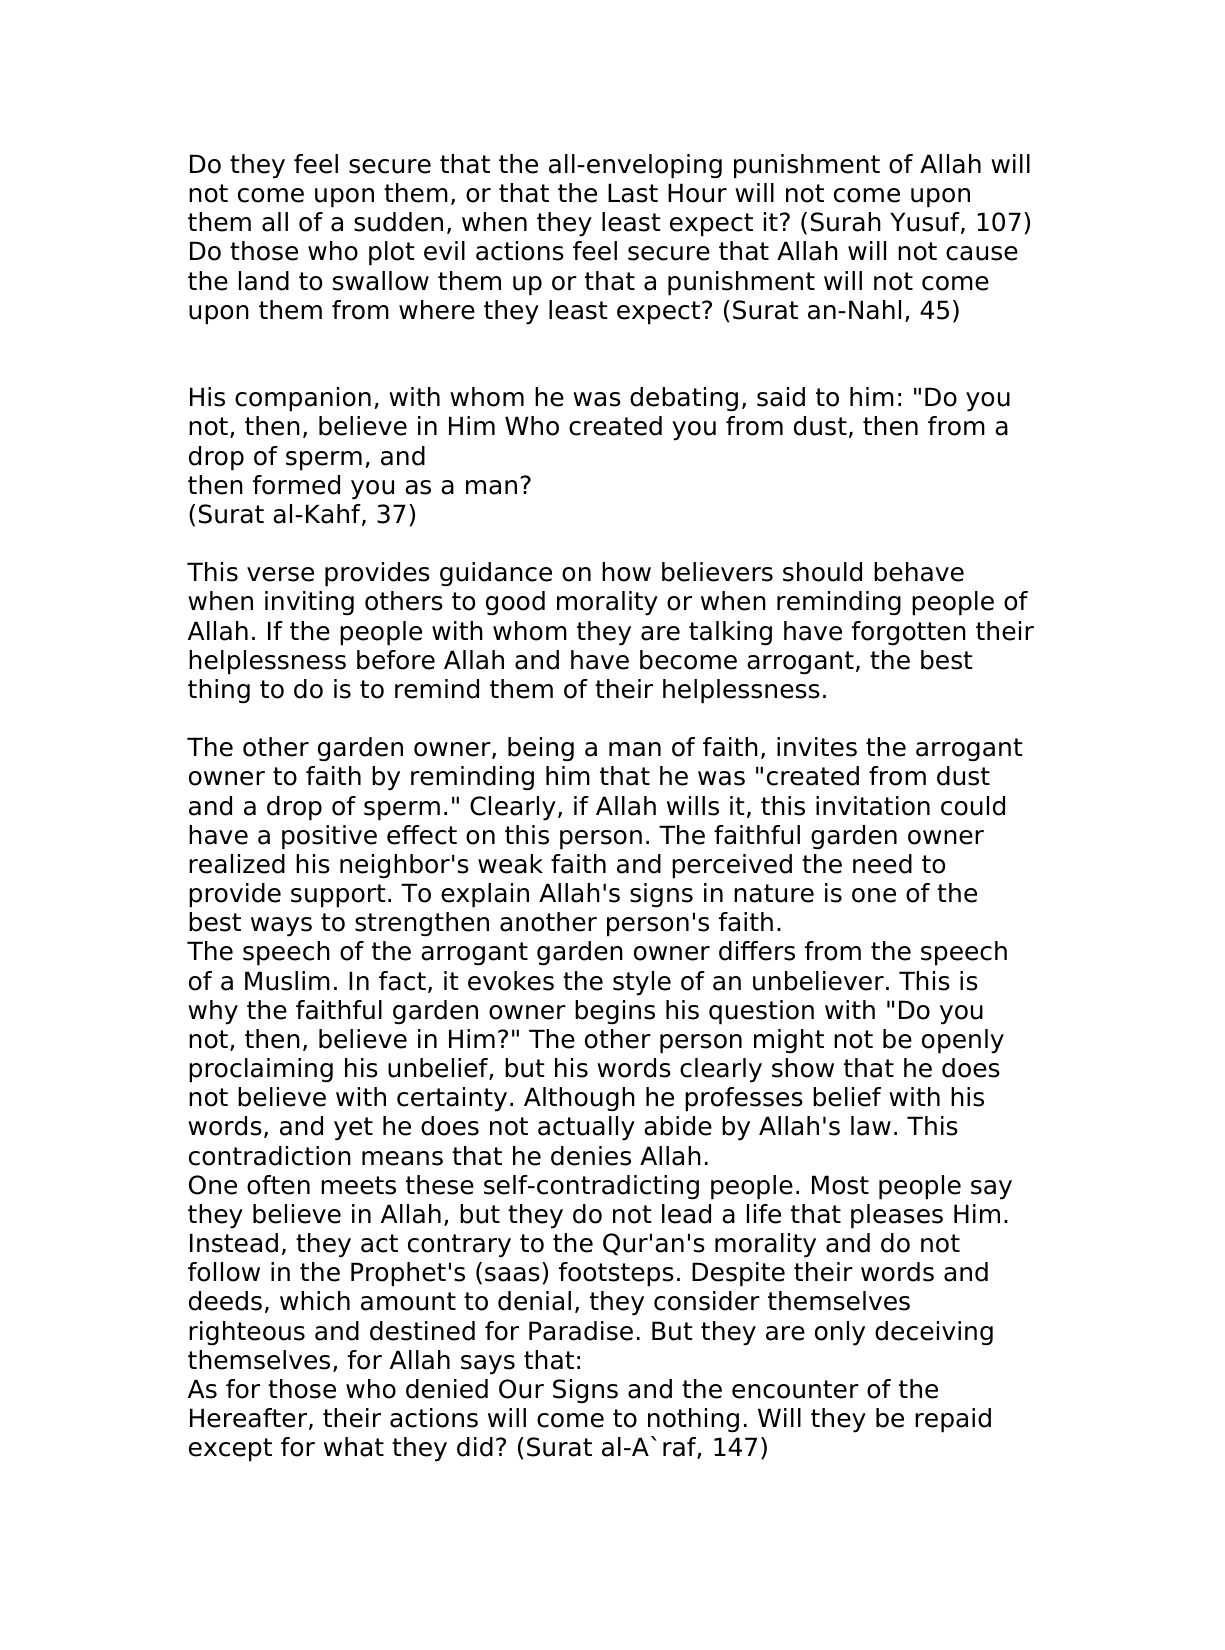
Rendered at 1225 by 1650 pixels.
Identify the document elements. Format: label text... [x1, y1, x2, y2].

text The other garden owner, being a man of faith, invites the arrogant owner to faith by reminding him that he was "created from dust and a drop of sperm." Clearly, if Allah wills it, this invitation could have a positive effect on this person. The faithful garden owner realized his neighbor's weak faith and perceived the need to provide support. To explain Allah's signs in nature is one of the best ways to strengthen another person's faith. [187, 733, 1037, 937]
text then formed you as a man? [187, 471, 1037, 500]
text Do they feel secure that the all-enveloping punishment of Allah will not come upon them, or that the Last Hour will not come upon them all of a sudden, when they least expect it? (Surah Yusuf, 107) [187, 150, 1037, 237]
text (Surat al-Kahf, 37) [187, 500, 1037, 529]
text His companion, with whom he was debating, said to him: "Do you not, then, believe in Him Who created you from dust, then from a drop of sperm, and [187, 383, 1037, 471]
text As for those who denied Our Signs and the encounter of the Hereafter, their actions will come to nothing. Will they be repaid except for what they did? (Surat al-A`raf, 147) [187, 1375, 1037, 1462]
text Do those who plot evil actions feel secure that Allah will not cause the land to swallow them up or that a punishment will not come upon them from where they least expect? (Surat an-Nahl, 45) [187, 237, 1037, 325]
text This verse provides guidance on how believers should behave when inviting others to good morality or when reminding people of Allah. If the people with whom they are talking have forgotten their helplessness before Allah and have become arrogant, the best thing to do is to remind them of their helplessness. [187, 558, 1037, 704]
text The speech of the arrogant garden owner differs from the speech of a Muslim. In fact, it evokes the style of an unbeliever. This is why the faithful garden owner begins his question with "Do you not, then, believe in Him?" The other person might not be openly proclaiming his unbelief, but his words clearly show that he does not believe with certainty. Although he professes belief with his words, and yet he does not actually abide by Allah's law. This contradiction means that he denies Allah. [187, 937, 1037, 1171]
text One often meets these self-contradicting people. Most people say they believe in Allah, but they do not lead a life that pleases Him. Instead, they act contrary to the Qur'an's morality and do not follow in the Prophet's (saas) footsteps. Despite their words and deeds, which amount to denial, they consider themselves righteous and destined for Paradise. But they are only deceiving themselves, for Allah says that: [187, 1171, 1037, 1375]
